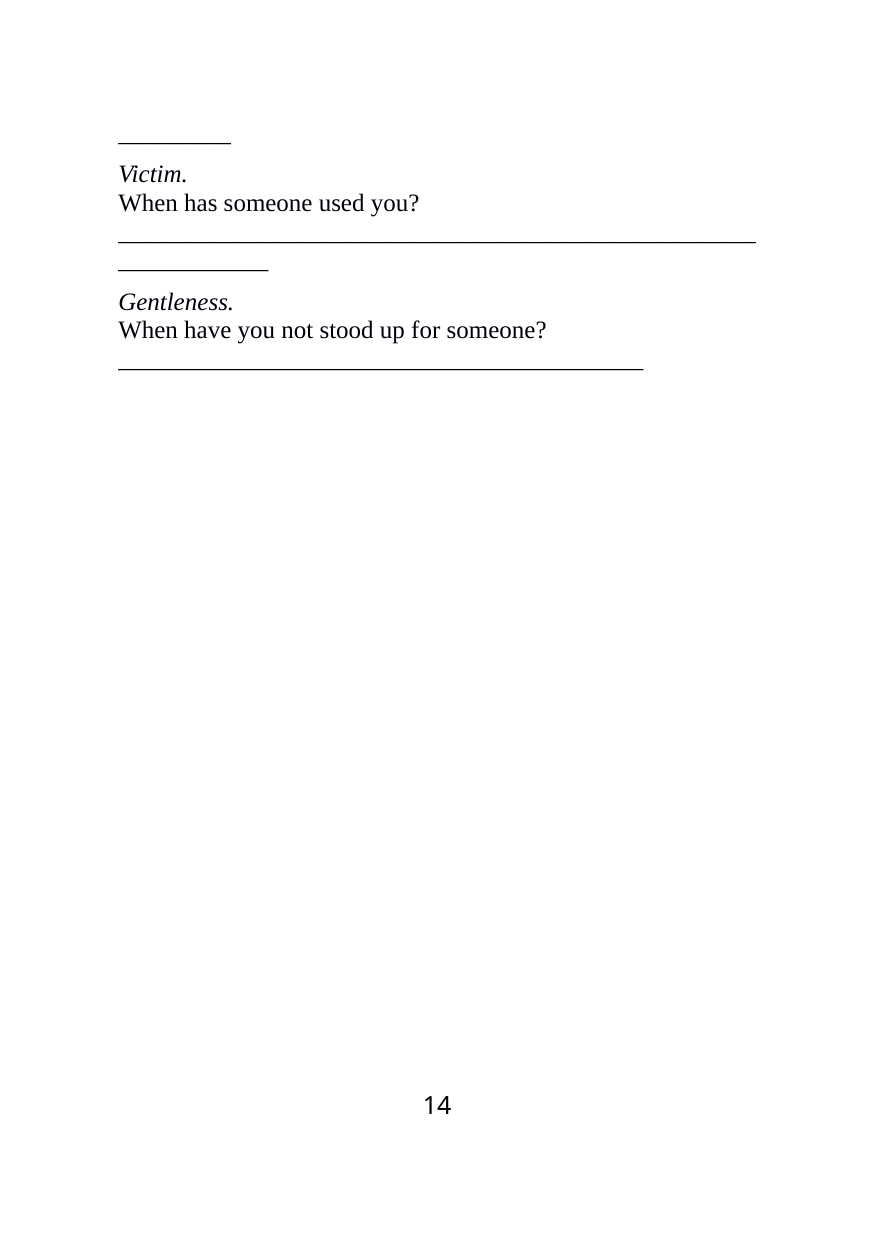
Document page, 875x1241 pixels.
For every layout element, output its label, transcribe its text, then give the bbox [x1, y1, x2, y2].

text Victim. When has someone used you? ___________________________________________________ [118, 159, 756, 242]
text _________ [118, 118, 756, 147]
text ____________ [118, 243, 756, 274]
text Gentleness. When have you not stood up for someone? __________________________________________ [118, 287, 756, 373]
